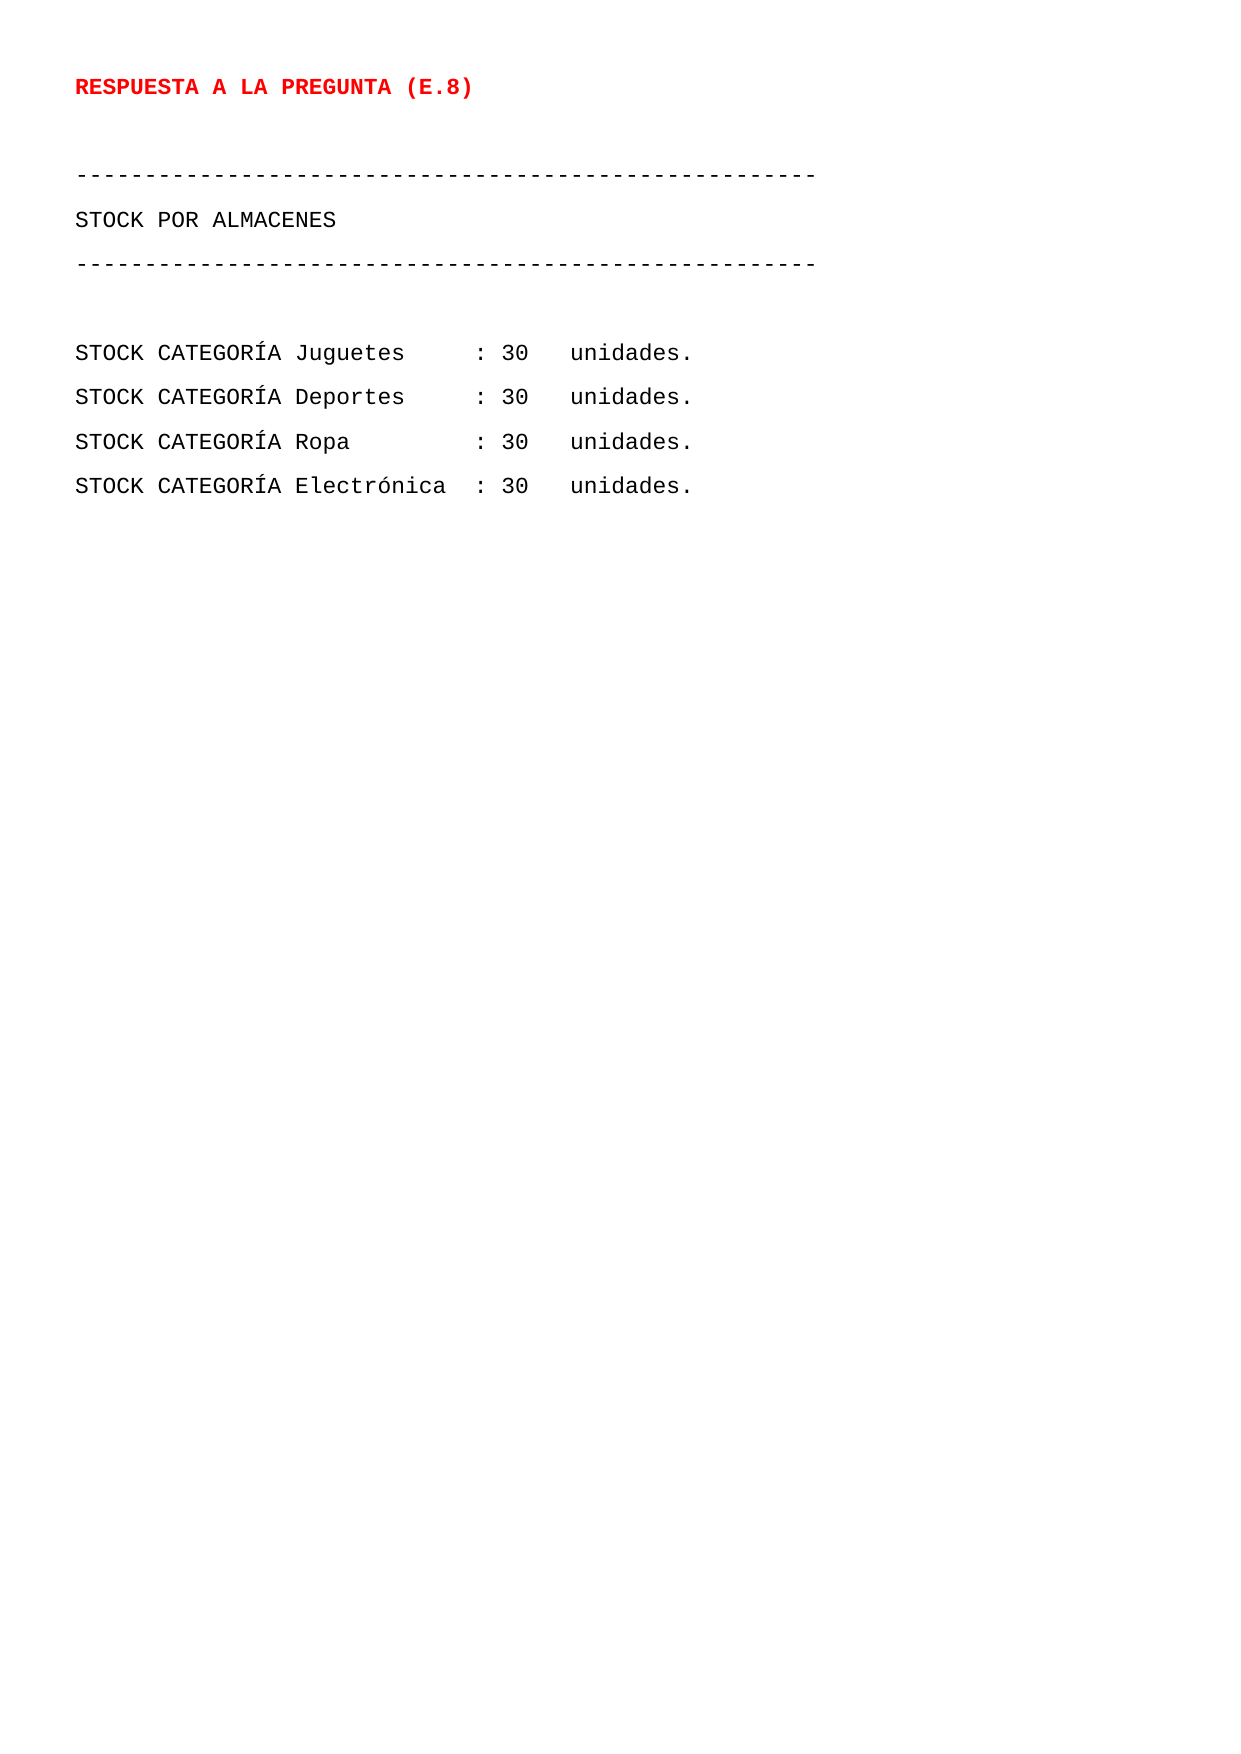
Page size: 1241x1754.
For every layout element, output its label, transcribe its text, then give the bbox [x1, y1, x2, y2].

text STOCK CATEGORÍA Juguetes : 30 unidades. [75, 341, 1165, 367]
text STOCK CATEGORÍA Ropa : 30 unidades. [75, 430, 1165, 456]
text STOCK CATEGORÍA Electrónica : 30 unidades. [75, 474, 1165, 500]
text RESPUESTA A LA PREGUNTA (E.8) [75, 75, 1165, 101]
text STOCK CATEGORÍA Deportes : 30 unidades. [75, 386, 1165, 412]
text STOCK POR ALMACENES [75, 208, 1165, 234]
text ------------------------------------------------------ [75, 164, 1165, 190]
text ------------------------------------------------------ [75, 252, 1165, 278]
